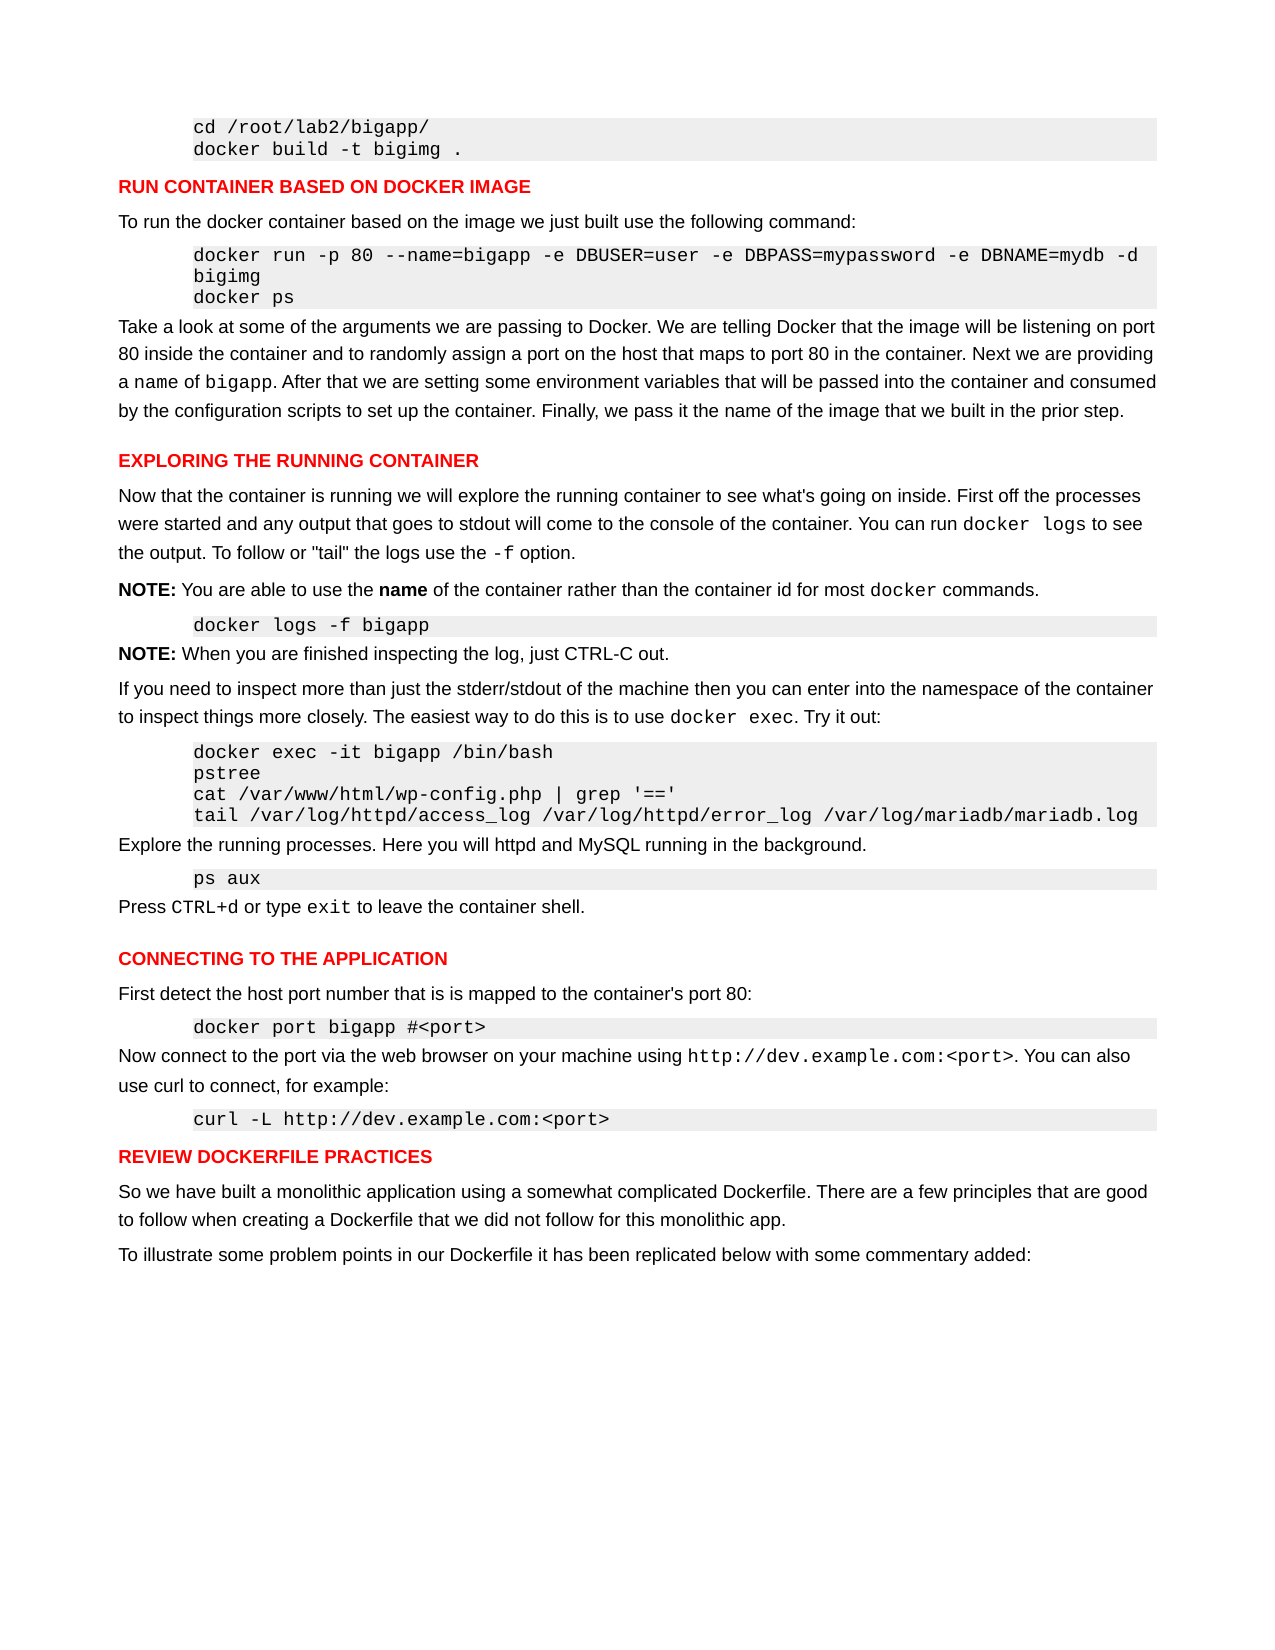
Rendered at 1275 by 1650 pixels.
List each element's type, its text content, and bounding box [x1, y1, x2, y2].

text If you need to inspect more than just the stderr/stdout of the machine then you can enter into the namespace of the container to inspect things more closely. The easiest way to do this is to use docker exec. Try it out: [118, 678, 1157, 729]
text Now connect to the port via the web browser on your machine using http://dev.example.com:<port>. You can also use curl to connect, for example: [118, 1045, 1157, 1096]
text Take a look at some of the arguments we are passing to Docker. We are telling Docker that the image will be listening on port 80 inside the container and to randomly assign a port on the host that maps to port 80 in the container. Next we are providing a name of bigapp. After that we are setting some environment variables that will be passed into the container and consumed by the configuration scripts to set up the container. Finally, we pass it the name of the image that we built in the prior step. [118, 316, 1157, 422]
text cd /root/lab2/bigapp/ [193, 118, 1157, 139]
text Review Dockerfile practices [118, 1146, 1157, 1167]
text Explore the running processes. Here you will httpd and MySQL running in the background. [118, 833, 1157, 855]
text Now that the container is running we will explore the running container to see what's going on inside. First off the processes were started and any output that goes to stdout will come to the console of the container. You can run docker logs to see the output. To follow or "tail" the logs use the -f option. [118, 485, 1157, 565]
text NOTE: When you are finished inspecting the log, just CTRL-C out. [118, 643, 1157, 664]
text tail /var/log/httpd/access_log /var/log/httpd/error_log /var/log/mariadb/mariadb.log [193, 806, 1157, 827]
text pstree [193, 764, 1157, 785]
text NOTE: You are able to use the name of the container rather than the container id for most docker commands. [118, 579, 1157, 602]
text To run the docker container based on the image we just built use the following command: [118, 211, 1157, 232]
text So we have built a monolithic application using a somewhat complicated Dockerfile. There are a few principles that are good to follow when creating a Dockerfile that we did not follow for this monolithic app. [118, 1181, 1157, 1230]
text Run Container Based on Docker Image [118, 176, 1157, 197]
text Exploring the Running Container [118, 450, 1157, 472]
text docker build -t bigimg . [193, 139, 1157, 161]
text First detect the host port number that is is mapped to the container's port 80: [118, 983, 1157, 1004]
text To illustrate some problem points in our Dockerfile it has been replicated below with some commentary added: [118, 1244, 1157, 1265]
text curl -L http://dev.example.com:<port> [193, 1109, 1157, 1131]
text docker logs -f bigapp [193, 616, 1157, 637]
text ps aux [193, 869, 1157, 890]
text docker run -p 80 --name=bigapp -e DBUSER=user -e DBPASS=mypassword -e DBNAME=mydb -d bigimg [193, 246, 1157, 288]
text Press CTRL+d or type exit to leave the container shell. [118, 896, 1157, 919]
text docker ps [193, 288, 1157, 309]
text docker port bigapp #<port> [193, 1018, 1157, 1039]
text Connecting to the Application [118, 948, 1157, 969]
text docker exec -it bigapp /bin/bash [193, 742, 1157, 764]
text cat /var/www/html/wp-config.php | grep '==' [193, 785, 1157, 806]
